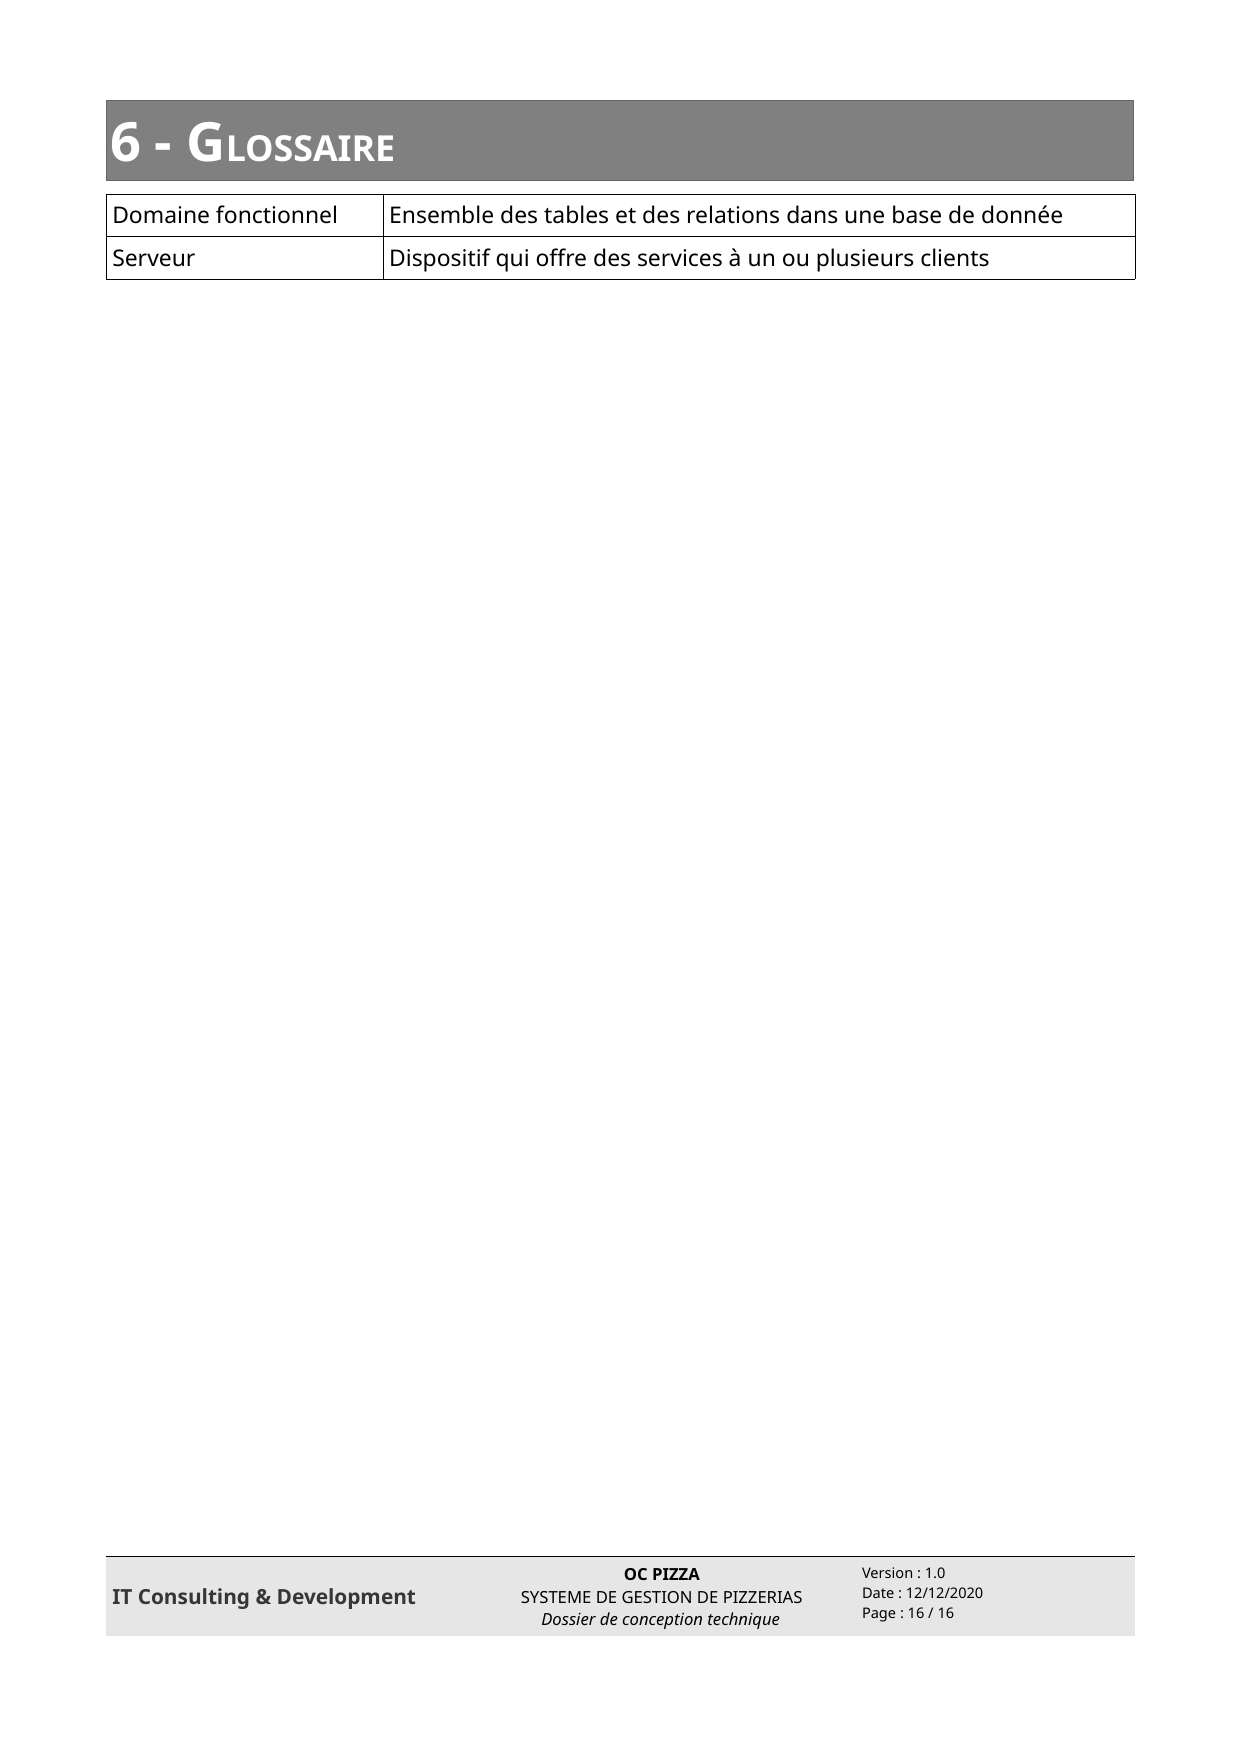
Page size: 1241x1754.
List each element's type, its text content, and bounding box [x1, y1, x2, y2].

table_header Domaine fonctionnel [107, 195, 383, 236]
table_cell Dispositif qui offre des services à un ou plusieurs clients [384, 237, 1135, 279]
subtitle Glossaire [107, 101, 1133, 180]
table_cell Serveur [107, 237, 383, 279]
table_header Ensemble des tables et des relations dans une base de donnée [384, 195, 1135, 236]
